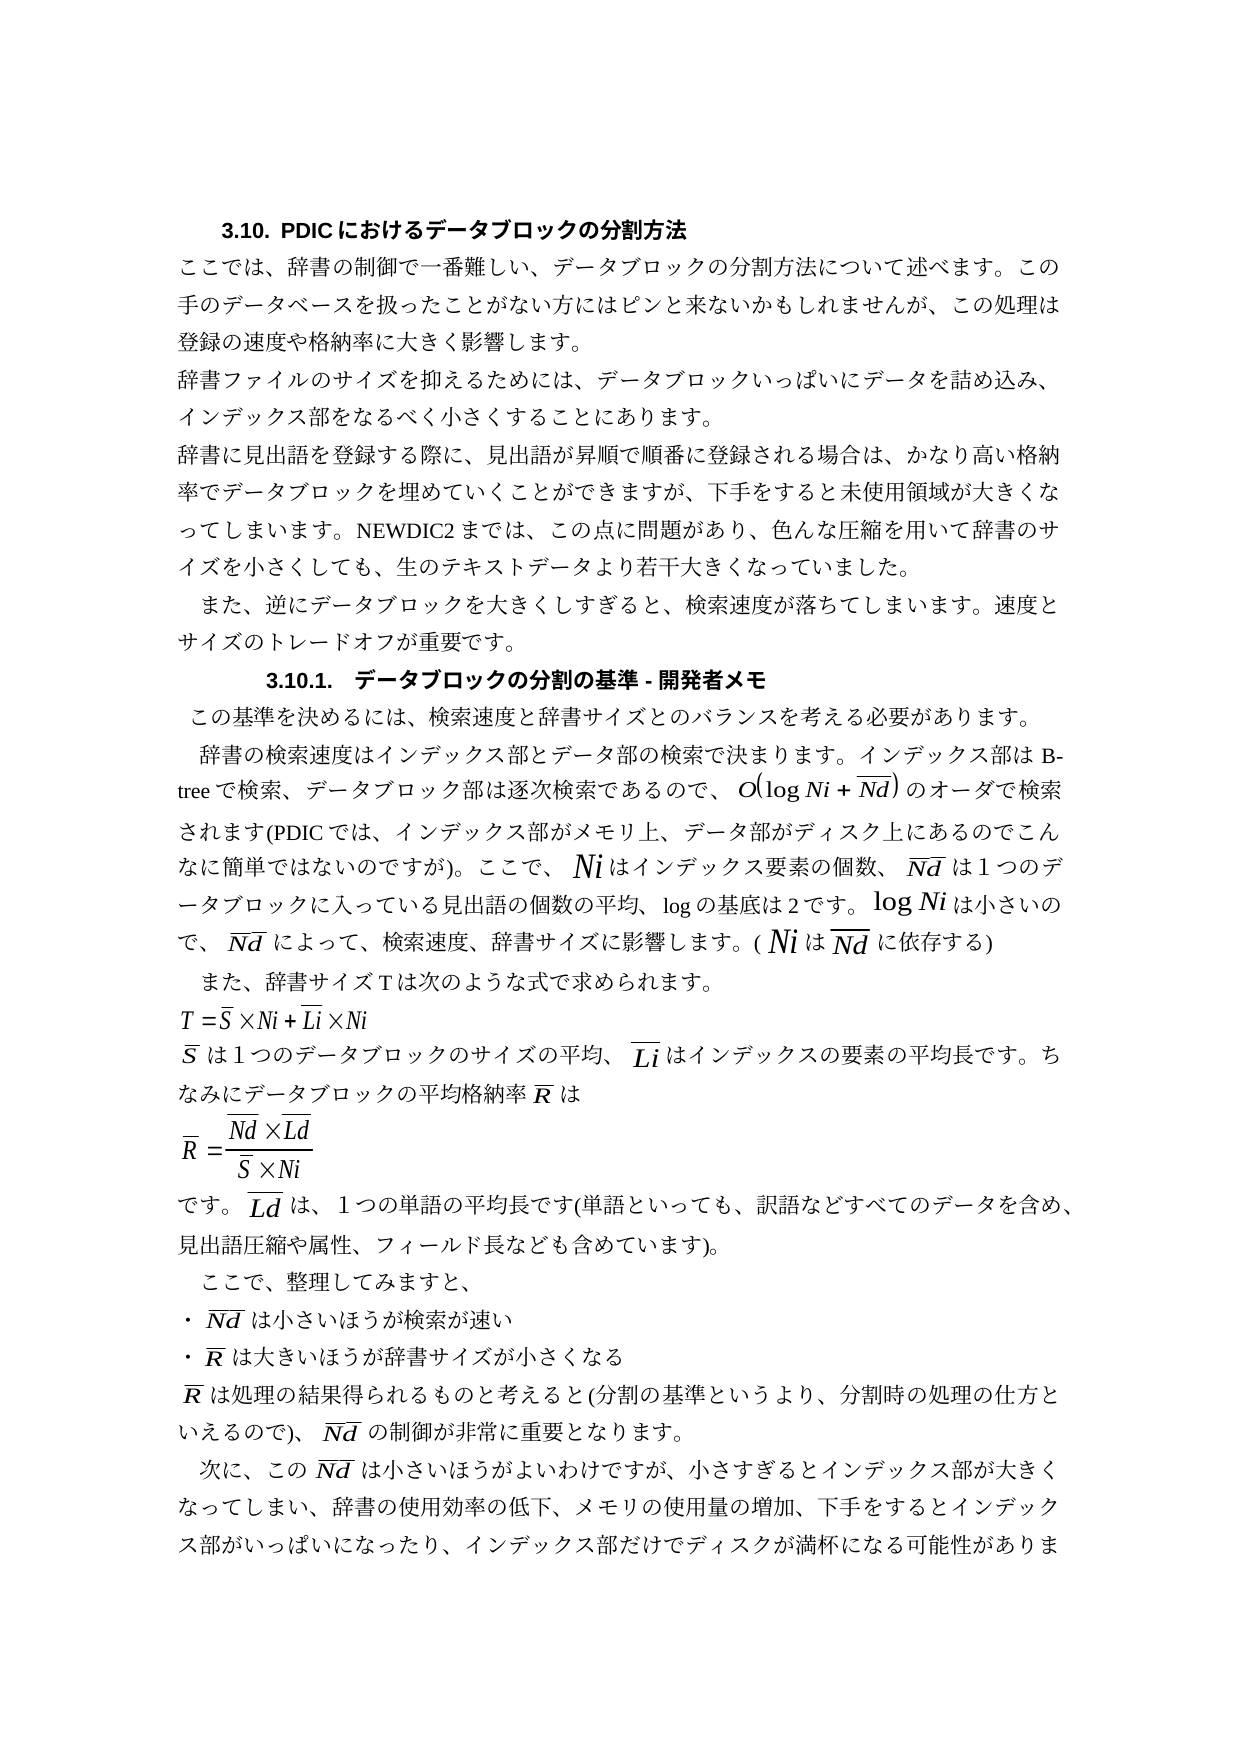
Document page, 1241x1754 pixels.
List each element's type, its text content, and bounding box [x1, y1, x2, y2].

text ここでは、辞書の制御で一番難しい、データブロックの分割方法について述べます。この手のデータベースを扱ったことがない方にはピンと来ないかもしれませんが、この処理は登録の速度や格納率に大きく影響します。 [177, 244, 1063, 357]
text ・は小さいほうが検索が速い [177, 1297, 1063, 1334]
text です。は、１つの単語の平均長です(単語といっても、訳語などすべてのデータを含め、見出語圧縮や属性、フィールド長なども含めています)。 [177, 1184, 1063, 1259]
text ・は大きいほうが辞書サイズが小さくなる [177, 1334, 1063, 1372]
text 辞書に見出語を登録する際に、見出語が昇順で順番に登録される場合は、かなり高い格納率でデータブロックを埋めていくことができますが、下手をすると未使用領域が大きくなってしまいます。NEWDIC2までは、この点に問題があり、色んな圧縮を用いて辞書のサイズを小さくしても、生のテキストデータより若干大きくなっていました。 [177, 432, 1063, 582]
subtitle データブロックの分割の基準 - 開発者メモ [266, 657, 1063, 694]
text は１つのデータブロックのサイズの平均、はインデックスの要素の平均長です。ちなみにデータブロックの平均格納率は [177, 1034, 1063, 1109]
subtitle PDICにおけるデータブロックの分割方法 [221, 207, 1063, 244]
text は処理の結果得られるものと考えると(分割の基準というより、分割時の処理の仕方といえるので)、の制御が非常に重要となります。 [177, 1372, 1063, 1447]
text 次に、このは小さいほうがよいわけですが、小さすぎるとインデックス部が大きくなってしまい、辞書の使用効率の低下、メモリの使用量の増加、下手をするとインデックス部がいっぱいになったり、インデックス部だけでディスクが満杯になる可能性があります。また、このは常に一定値ではなく、辞書の大きさ(登録単語数)に依存したほうが良いと考えられます。それは、ととの関係を一定にするためです。つまり、 [177, 1447, 1063, 1559]
text 辞書の検索速度はインデックス部とデータ部の検索で決まります。インデックス部はB-treeで検索、データブロック部は逐次検索であるので、のオーダで検索されます(PDICでは、インデックス部がメモリ上、データ部がディスク上にあるのでこんなに簡単ではないのですが)。ここで、はインデックス要素の個数、は１つのデータブロックに入っている見出語の個数の平均、logの基底は2です。は小さいので、によって、検索速度、辞書サイズに影響します。(はに依存する) [177, 732, 1063, 959]
text ここで、整理してみますと、 [177, 1259, 1063, 1297]
text 辞書ファイルのサイズを抑えるためには、データブロックいっぱいにデータを詰め込み、インデックス部をなるべく小さくすることにあります。 [177, 357, 1063, 432]
text また、逆にデータブロックを大きくしすぎると、検索速度が落ちてしまいます。速度とサイズのトレードオフが重要です。 [177, 582, 1063, 657]
text また、辞書サイズTは次のような式で求められます。 [177, 959, 1063, 997]
text この基準を決めるには、検索速度と辞書サイズとのバランスを考える必要があります。 [177, 694, 1063, 732]
